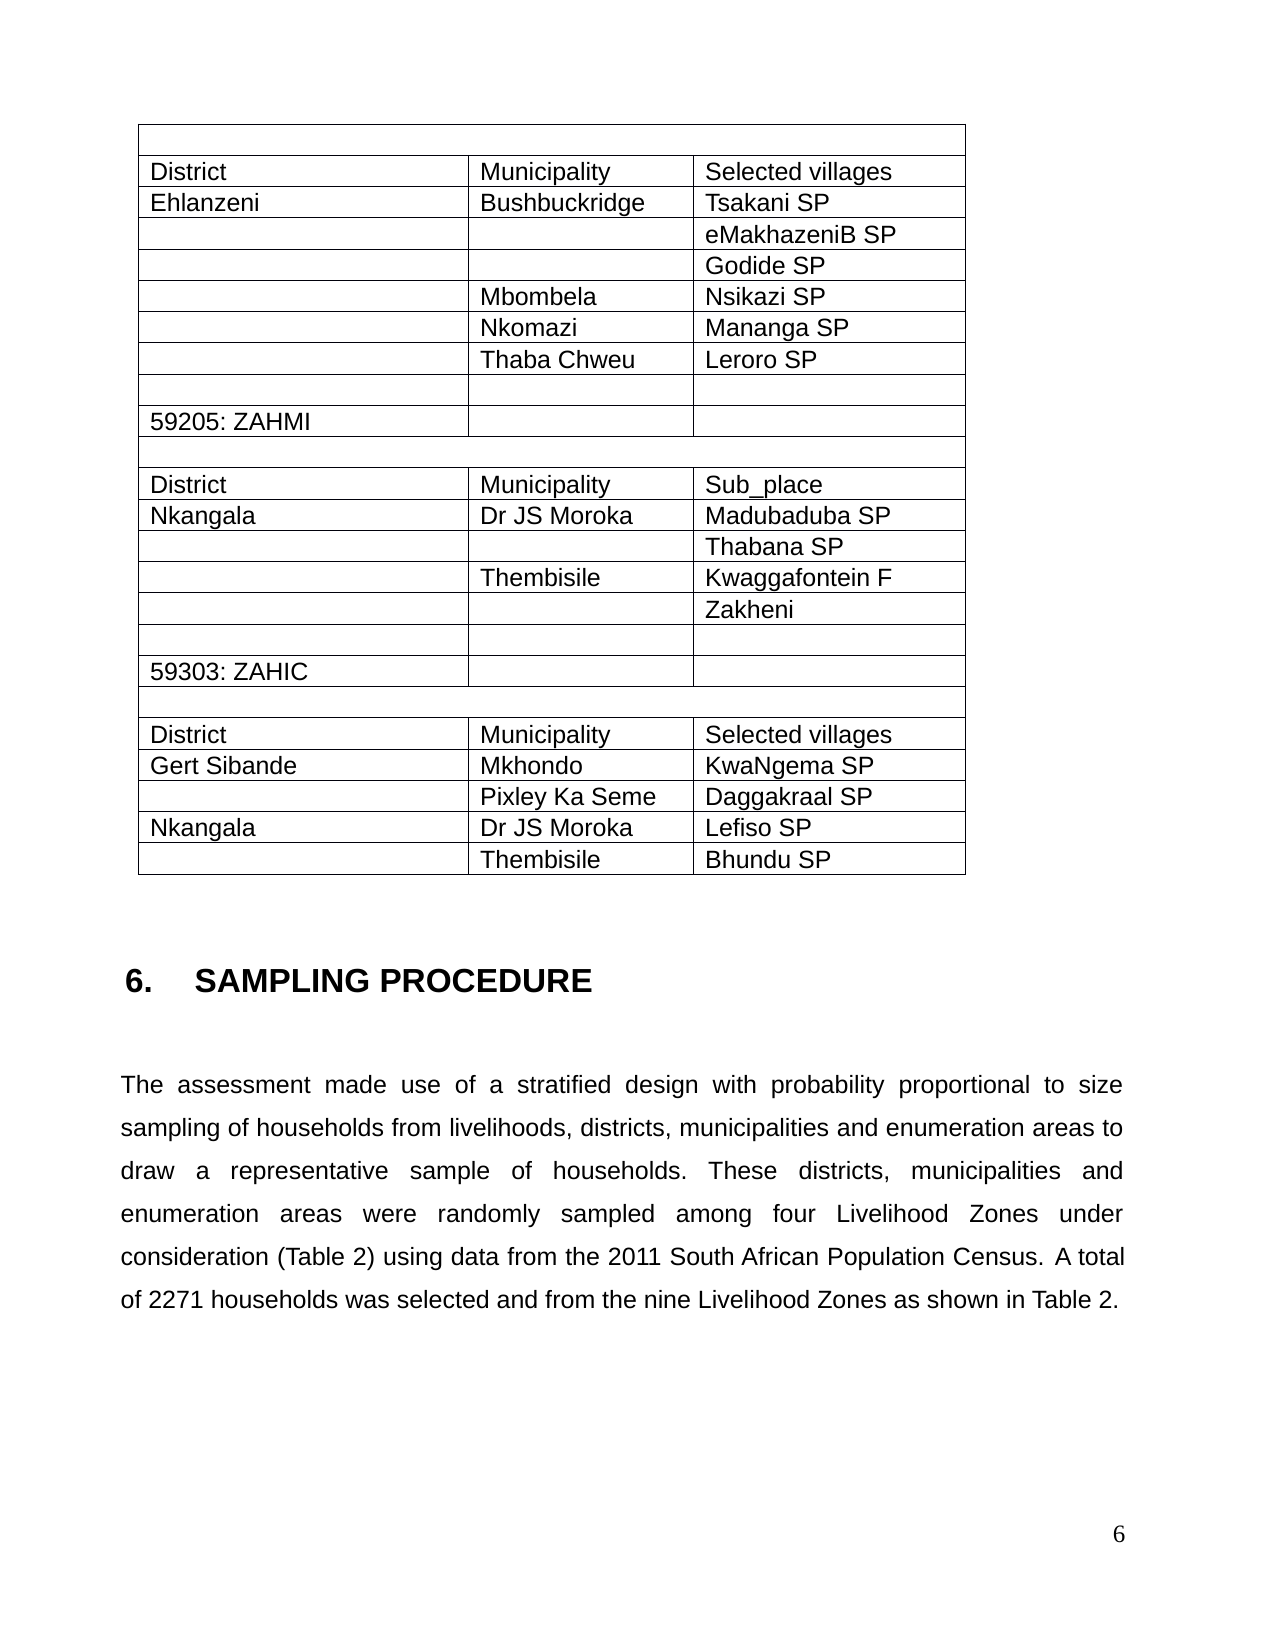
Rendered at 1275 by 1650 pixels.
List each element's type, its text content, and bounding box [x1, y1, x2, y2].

table_cell Sub_place [694, 468, 965, 498]
table_cell Nkangala [139, 812, 468, 842]
table_cell [469, 218, 693, 248]
table_cell District [139, 718, 468, 748]
table_cell Daggakraal SP [694, 781, 965, 811]
table_cell eMakhazeniB SP [694, 218, 965, 248]
table_cell Selected villages [694, 718, 965, 748]
table_cell [139, 562, 468, 592]
table_cell [694, 375, 965, 405]
table_cell KwaNgema SP [694, 750, 965, 780]
table_cell [139, 593, 468, 623]
table_cell [139, 687, 965, 717]
table_cell [139, 531, 468, 561]
table_cell Selected villages [694, 156, 965, 186]
table_cell Zakheni [694, 593, 965, 623]
table_cell [139, 781, 468, 811]
text The assessment made use of a stratified design with probability proportional to size sampling of households from livelihoods, districts, municipalities and enumeration areas to draw a representative sample of households. These districts, municipalities and enumeration areas were randomly sampled among four Livelihood Zones under consideration (Table 2) using data from the 2011 South African Population Census. A total of 2271 households was selected and from the nine Livelihood Zones as shown in Table 2. [120, 1070, 1125, 1314]
table_cell [469, 656, 693, 686]
table_cell Pixley Ka Seme [469, 781, 693, 811]
table_cell Thaba Chweu [469, 343, 693, 373]
table_cell [139, 437, 965, 467]
table_cell Leroro SP [694, 343, 965, 373]
table_cell District [139, 468, 468, 498]
table_cell Ehlanzeni [139, 187, 468, 217]
table_cell Dr JS Moroka [469, 500, 693, 530]
table_cell [139, 375, 468, 405]
table_cell [139, 250, 468, 280]
table_cell District [139, 156, 468, 186]
table_cell Gert Sibande [139, 750, 468, 780]
table_cell [694, 656, 965, 686]
table_cell [139, 281, 468, 311]
table_cell [694, 625, 965, 655]
table_cell [469, 625, 693, 655]
table_cell Thembisile [469, 562, 693, 592]
table_cell [694, 406, 965, 436]
table_cell Thembisile [469, 843, 693, 873]
table_cell [469, 250, 693, 280]
table_cell [469, 593, 693, 623]
table_cell [469, 375, 693, 405]
table_cell Nsikazi SP [694, 281, 965, 311]
table_cell Bushbuckridge [469, 187, 693, 217]
table_cell Kwaggafontein F [694, 562, 965, 592]
table_cell [139, 125, 965, 155]
table_cell Tsakani SP [694, 187, 965, 217]
subtitle 6. SAMPLING PROCEDURE [125, 961, 1125, 999]
table_cell Dr JS Moroka [469, 812, 693, 842]
table_cell Godide SP [694, 250, 965, 280]
table_cell [469, 531, 693, 561]
table_cell Nkangala [139, 500, 468, 530]
table_cell Thabana SP [694, 531, 965, 561]
table_cell Municipality [469, 468, 693, 498]
table_cell [139, 312, 468, 342]
table_cell [139, 343, 468, 373]
table_cell 59205: ZAHMI [139, 406, 468, 436]
table_cell [139, 218, 468, 248]
table_cell Municipality [469, 156, 693, 186]
table_cell [469, 406, 693, 436]
table_cell Municipality [469, 718, 693, 748]
table_cell 59303: ZAHIC [139, 656, 468, 686]
table_cell Bhundu SP [694, 843, 965, 873]
table_cell Mkhondo [469, 750, 693, 780]
table_cell [139, 843, 468, 873]
table_cell Mbombela [469, 281, 693, 311]
table_cell Madubaduba SP [694, 500, 965, 530]
table_cell Mananga SP [694, 312, 965, 342]
table_cell Nkomazi [469, 312, 693, 342]
table_cell [139, 625, 468, 655]
table_cell Lefiso SP [694, 812, 965, 842]
